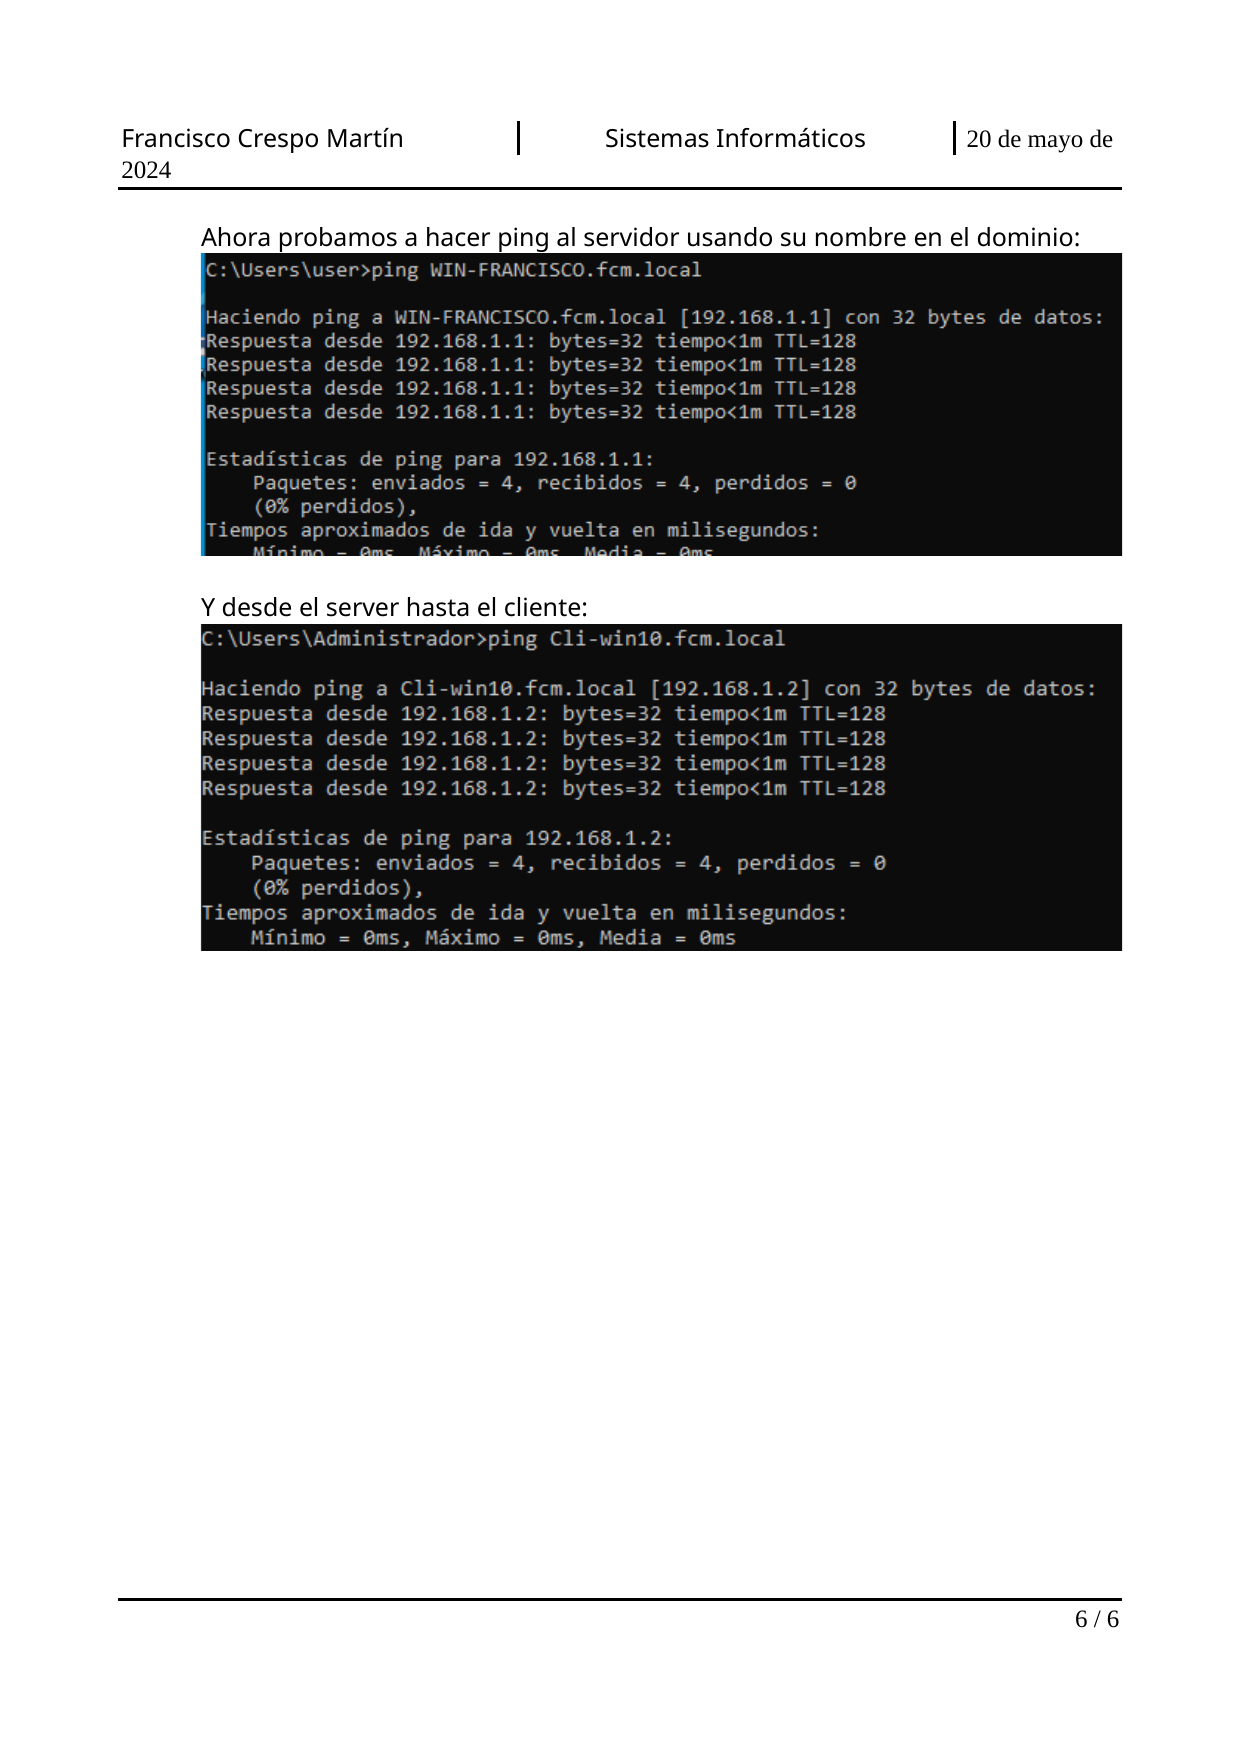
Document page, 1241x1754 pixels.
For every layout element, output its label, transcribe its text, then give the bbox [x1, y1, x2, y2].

subtitle Ahora probamos a hacer ping al servidor usando su nombre en el dominio: [201, 219, 1122, 253]
subtitle Y desde el server hasta el cliente: [201, 590, 1122, 624]
picture [200, 624, 1123, 951]
picture [200, 253, 1123, 556]
